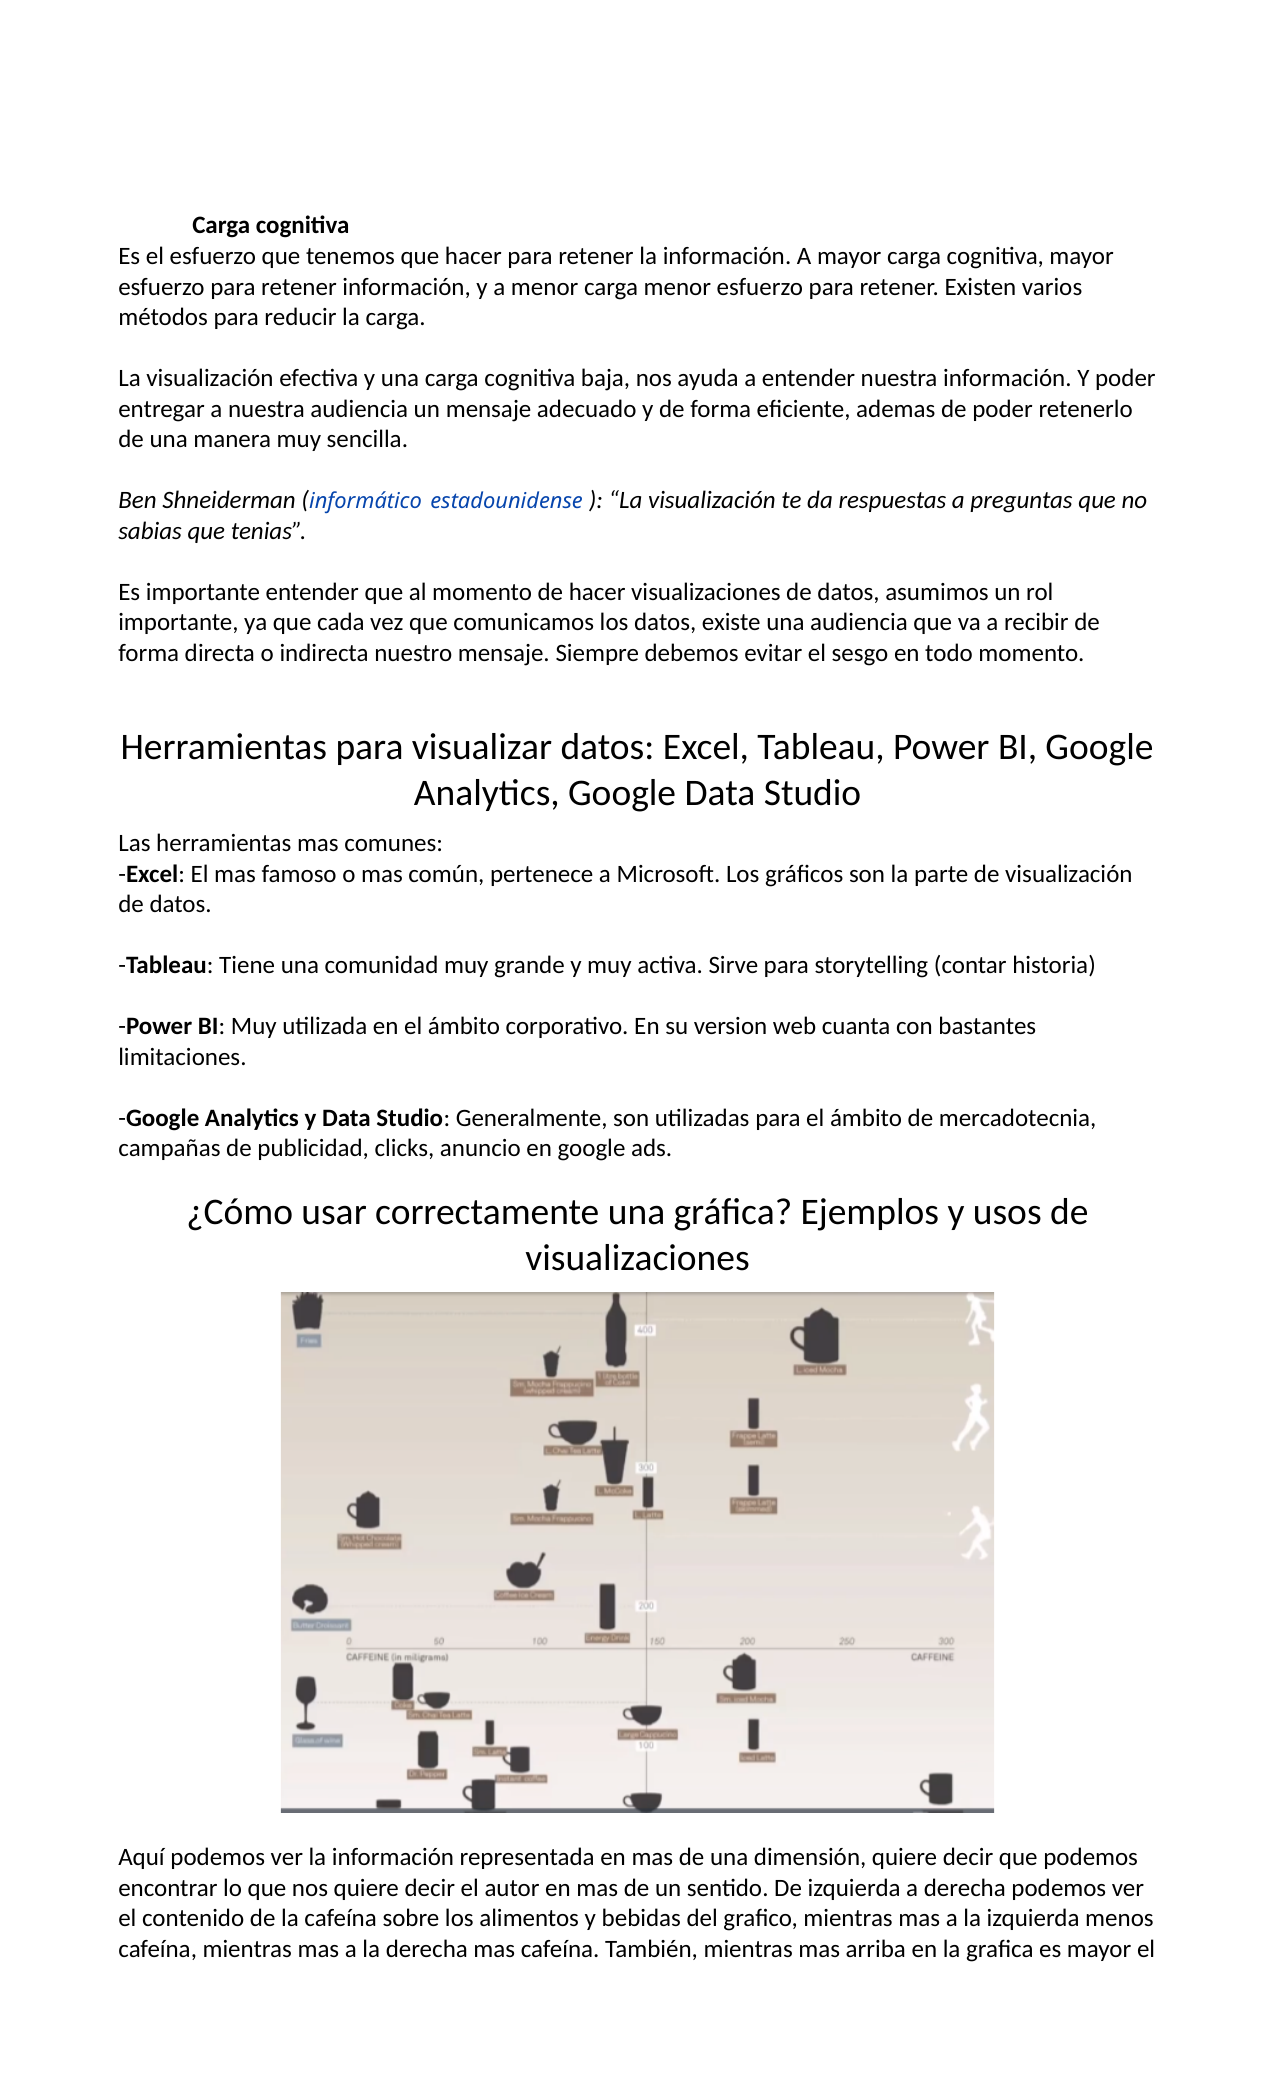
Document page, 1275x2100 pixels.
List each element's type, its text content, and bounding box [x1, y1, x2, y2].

text Es importante entender que al momento de hacer visualizaciones de datos, asumimos un rol importante, ya que cada vez que comunicamos los datos, existe una audiencia que va a recibir de forma directa o indirecta nuestro mensaje. Siempre debemos evitar el sesgo en todo momento. [118, 576, 1157, 668]
picture [280, 1292, 995, 1813]
text Aquí podemos ver la información representada en mas de una dimensión, quiere decir que podemos encontrar lo que nos quiere decir el autor en mas de un sentido. De izquierda a derecha podemos ver el contenido de la cafeína sobre los alimentos y bebidas del grafico, mientras mas a la izquierda menos cafeína, mientras mas a la derecha mas cafeína. También, mientras mas arriba en la grafica es mayor el [118, 1842, 1157, 1964]
text -Excel: El mas famoso o mas común, pertenece a Microsoft. Los gráficos son la parte de visualización de datos. [118, 858, 1157, 919]
text -Power BI: Muy utilizada en el ámbito corporativo. En su version web cuanta con bastantes limitaciones. [118, 1010, 1157, 1071]
subtitle Herramientas para visualizar datos: Excel, Tableau, Power BI, Google Analytics, Google Data Studio [118, 723, 1157, 815]
text -Google Analytics y Data Studio: Generalmente, son utilizadas para el ámbito de mercadotecnia, campañas de publicidad, clicks, anuncio en google ads. [118, 1102, 1157, 1163]
text -Tableau: Tiene una comunidad muy grande y muy activa. Sirve para storytelling (contar historia) [118, 949, 1157, 980]
text La visualización efectiva y una carga cognitiva baja, nos ayuda a entender nuestra información. Y poder entregar a nuestra audiencia un mensaje adecuado y de forma eficiente, ademas de poder retenerlo de una manera muy sencilla. [118, 362, 1157, 454]
subtitle ¿Cómo usar correctamente una gráfica? Ejemplos y usos de visualizaciones [118, 1188, 1157, 1280]
text Ben Shneiderman (informático estadounidense ): “La visualización te da respuestas a preguntas que no sabias que tenias”. [118, 484, 1157, 546]
text Es el esfuerzo que tenemos que hacer para retener la información. A mayor carga cognitiva, mayor esfuerzo para retener información, y a menor carga menor esfuerzo para retener. Existen varios métodos para reducir la carga. [118, 240, 1157, 332]
text Las herramientas mas comunes: [118, 827, 1157, 858]
text Carga cognitiva [118, 210, 1157, 240]
